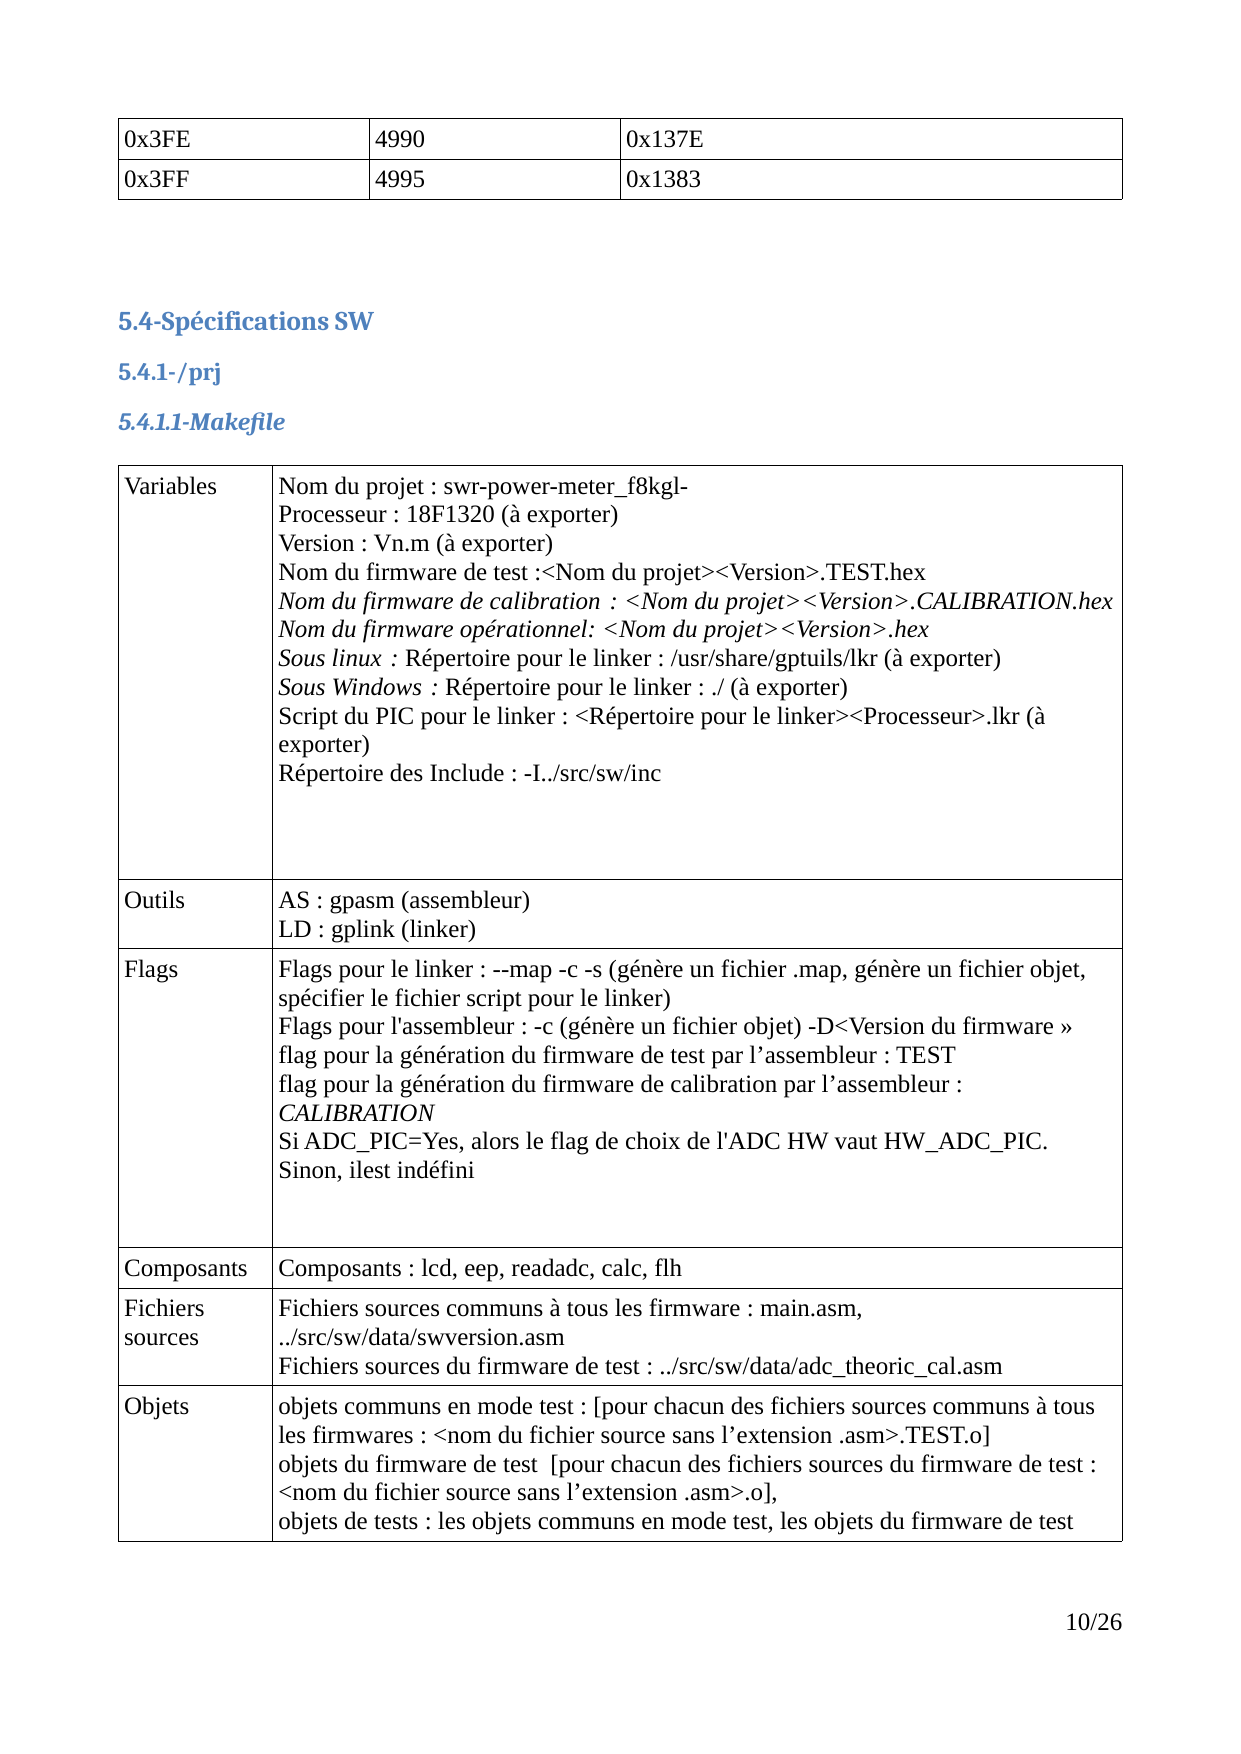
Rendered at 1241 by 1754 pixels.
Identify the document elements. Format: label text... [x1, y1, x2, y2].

table_cell 0x3FE [119, 119, 369, 158]
table_cell Objets [119, 1386, 272, 1541]
table_header Variables [119, 466, 272, 879]
subtitle 5.4-Spécifications SW [118, 306, 1122, 337]
table_cell 0x1383 [621, 160, 1122, 199]
table_cell Flags [119, 949, 272, 1247]
table_cell 4995 [370, 160, 620, 199]
table_cell Composants [119, 1248, 272, 1287]
table_cell Fichiers sources communs à tous les firmware : main.asm, ../src/sw/data/swversion.asm Fichiers sources du firmware de test : ../src/sw/data/adc_theoric_cal.asm [273, 1289, 1122, 1385]
table_cell 0x137E [621, 119, 1122, 158]
subtitle 5.4.1-/prj [118, 358, 1122, 387]
table_header Nom du projet : swr-power-meter_f8kgl- Processeur : 18F1320 (à exporter) Version : Vn.m (à exporter) Nom du firmware de test :<Nom du projet><Version>.TEST.hex Nom du firmware de calibration : <Nom du projet><Version>.CALIBRATION.hex Nom du firmware opérationnel: <Nom du projet><Version>.hex Sous linux : Répertoire pour le linker : /usr/share/gptuils/lkr (à exporter) Sous Windows : Répertoire pour le linker : ./ (à exporter) Script du PIC pour le linker : <Répertoire pour le linker><Processeur>.lkr (à exporter) Répertoire des Include : -I../src/sw/inc [273, 466, 1122, 879]
table_cell AS : gpasm (assembleur) LD : gplink (linker) [273, 880, 1122, 948]
table_cell objets communs en mode test : [pour chacun des fichiers sources communs à tous les firmwares : <nom du fichier source sans l’extension .asm>.TEST.o] objets du firmware de test [pour chacun des fichiers sources du firmware de test : <nom du fichier source sans l’extension .asm>.o], objets de tests : les objets communs en mode test, les objets du firmware de test [273, 1386, 1122, 1541]
table_cell Outils [119, 880, 272, 948]
table_cell Flags pour le linker : --map -c -s (génère un fichier .map, génère un fichier objet, spécifier le fichier script pour le linker) Flags pour l'assembleur : -c (génère un fichier objet) -D<Version du firmware » flag pour la génération du firmware de test par l’assembleur : TEST flag pour la génération du firmware de calibration par l’assembleur : CALIBRATION Si ADC_PIC=Yes, alors le flag de choix de l'ADC HW vaut HW_ADC_PIC. Sinon, ilest indéfini [273, 949, 1122, 1247]
subtitle 5.4.1.1-Makefile [118, 407, 1122, 436]
table_cell 0x3FF [119, 160, 369, 199]
table_cell 4990 [370, 119, 620, 158]
table_cell Composants : lcd, eep, readadc, calc, flh [273, 1248, 1122, 1287]
table_cell Fichiers sources [119, 1289, 272, 1385]
